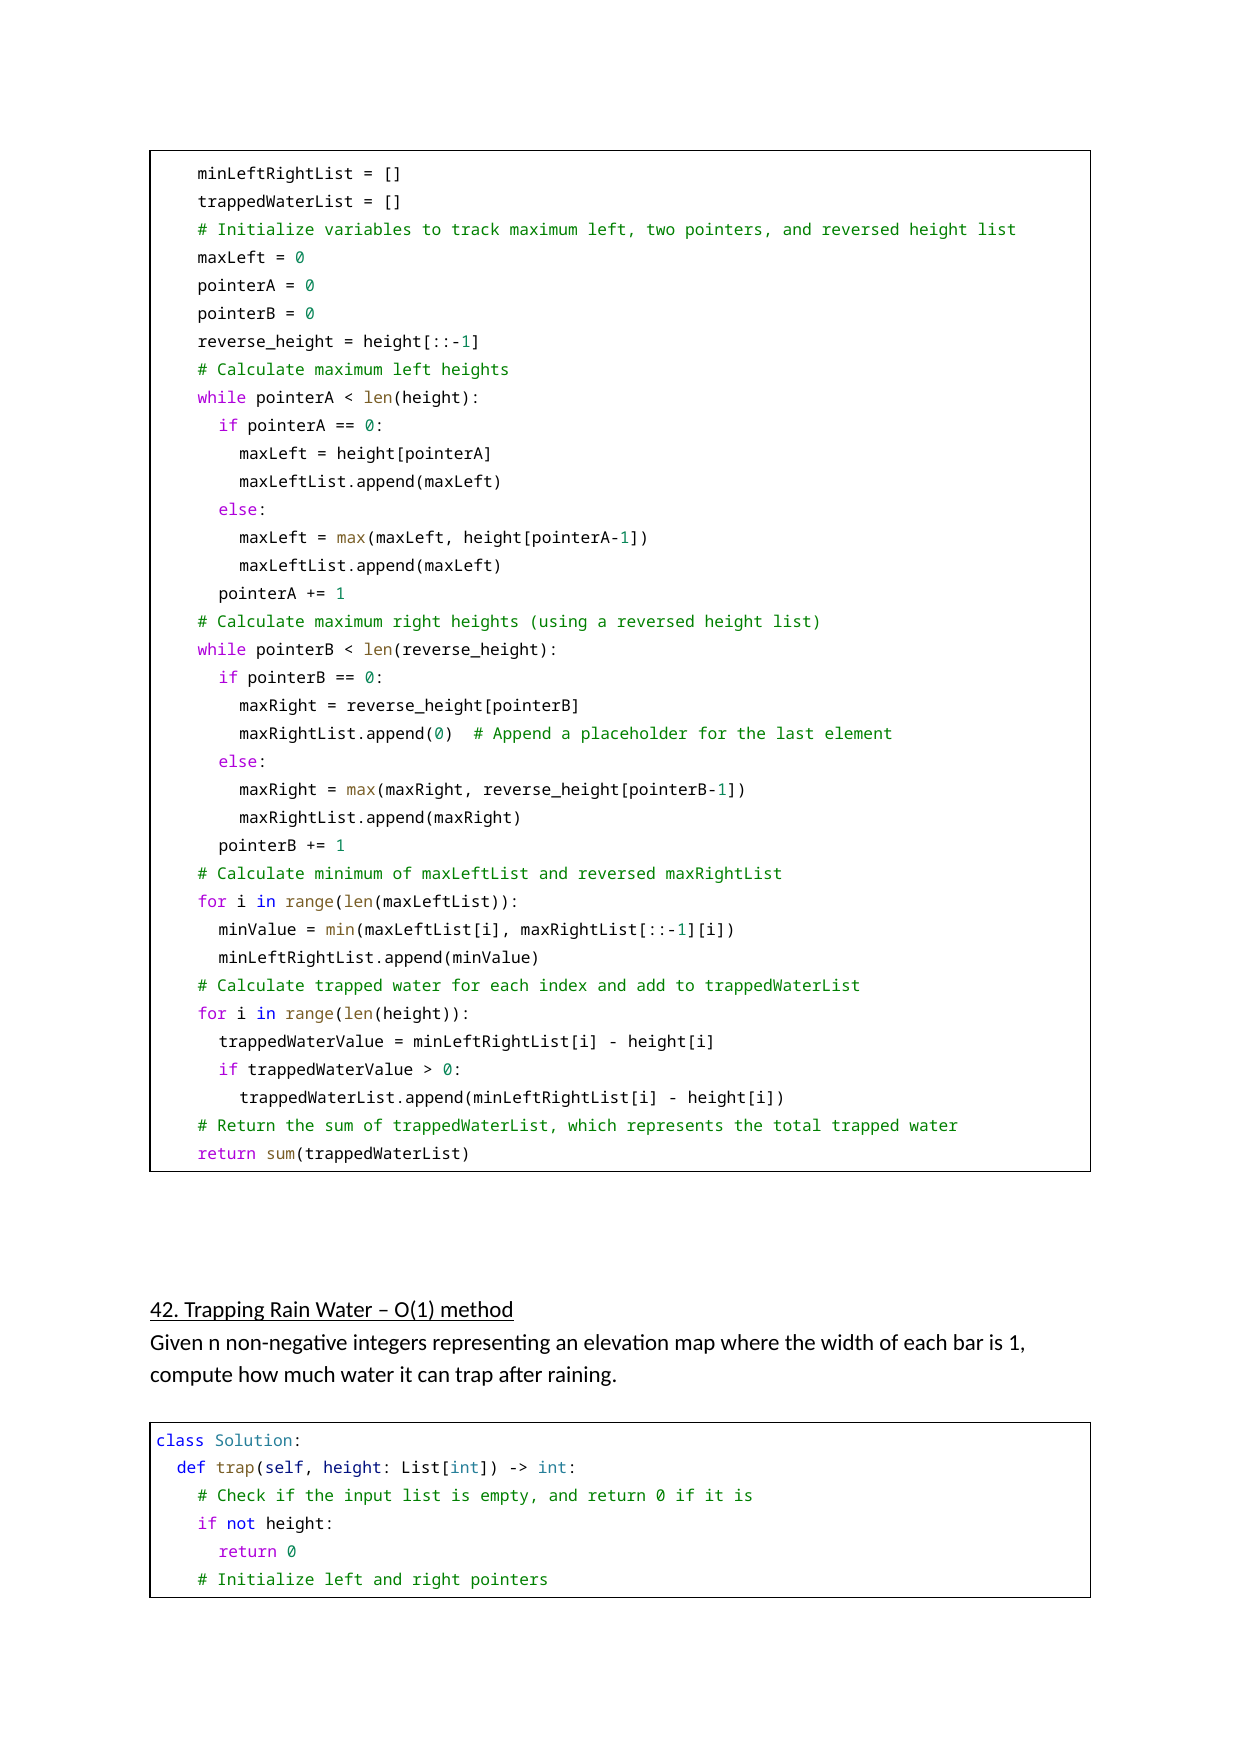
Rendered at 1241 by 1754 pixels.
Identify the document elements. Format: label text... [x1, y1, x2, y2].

table_header minLeftRightList = [] trappedWaterList = [] # Initialize variables to track maximum left, two pointers, and reversed height list maxLeft = 0 pointerA = 0 pointerB = 0 reverse_height = height[::-1] # Calculate maximum left heights while pointerA < len(height): if pointerA == 0: maxLeft = height[pointerA] maxLeftList.append(maxLeft) else: maxLeft = max(maxLeft, height[pointerA-1]) maxLeftList.append(maxLeft) pointerA += 1 # Calculate maximum right heights (using a reversed height list) while pointerB < len(reverse_height): if pointerB == 0: maxRight = reverse_height[pointerB] maxRightList.append(0) # Append a placeholder for the last element else: maxRight = max(maxRight, reverse_height[pointerB-1]) maxRightList.append(maxRight) pointerB += 1 # Calculate minimum of maxLeftList and reversed maxRightList for i in range(len(maxLeftList)): minValue = min(maxLeftList[i], maxRightList[::-1][i]) minLeftRightList.append(minValue) # Calculate trapped water for each index and add to trappedWaterList for i in range(len(height)): trappedWaterValue = minLeftRightList[i] - height[i] if trappedWaterValue > 0: trappedWaterList.append(minLeftRightList[i] - height[i]) # Return the sum of trappedWaterList, which represents the total trapped water return sum(trappedWaterList) [151, 151, 1090, 1171]
text 42. Trapping Rain Water – O(1) method Given n non-negative integers representing an elevation map where the width of each bar is 1, compute how much water it can trap after raining. [150, 1296, 1090, 1388]
table_header class Solution: def trap(self, height: List[int]) -> int: # Check if the input list is empty, and return 0 if it is if not height: return 0 # Initialize left and right pointers [151, 1423, 1090, 1597]
